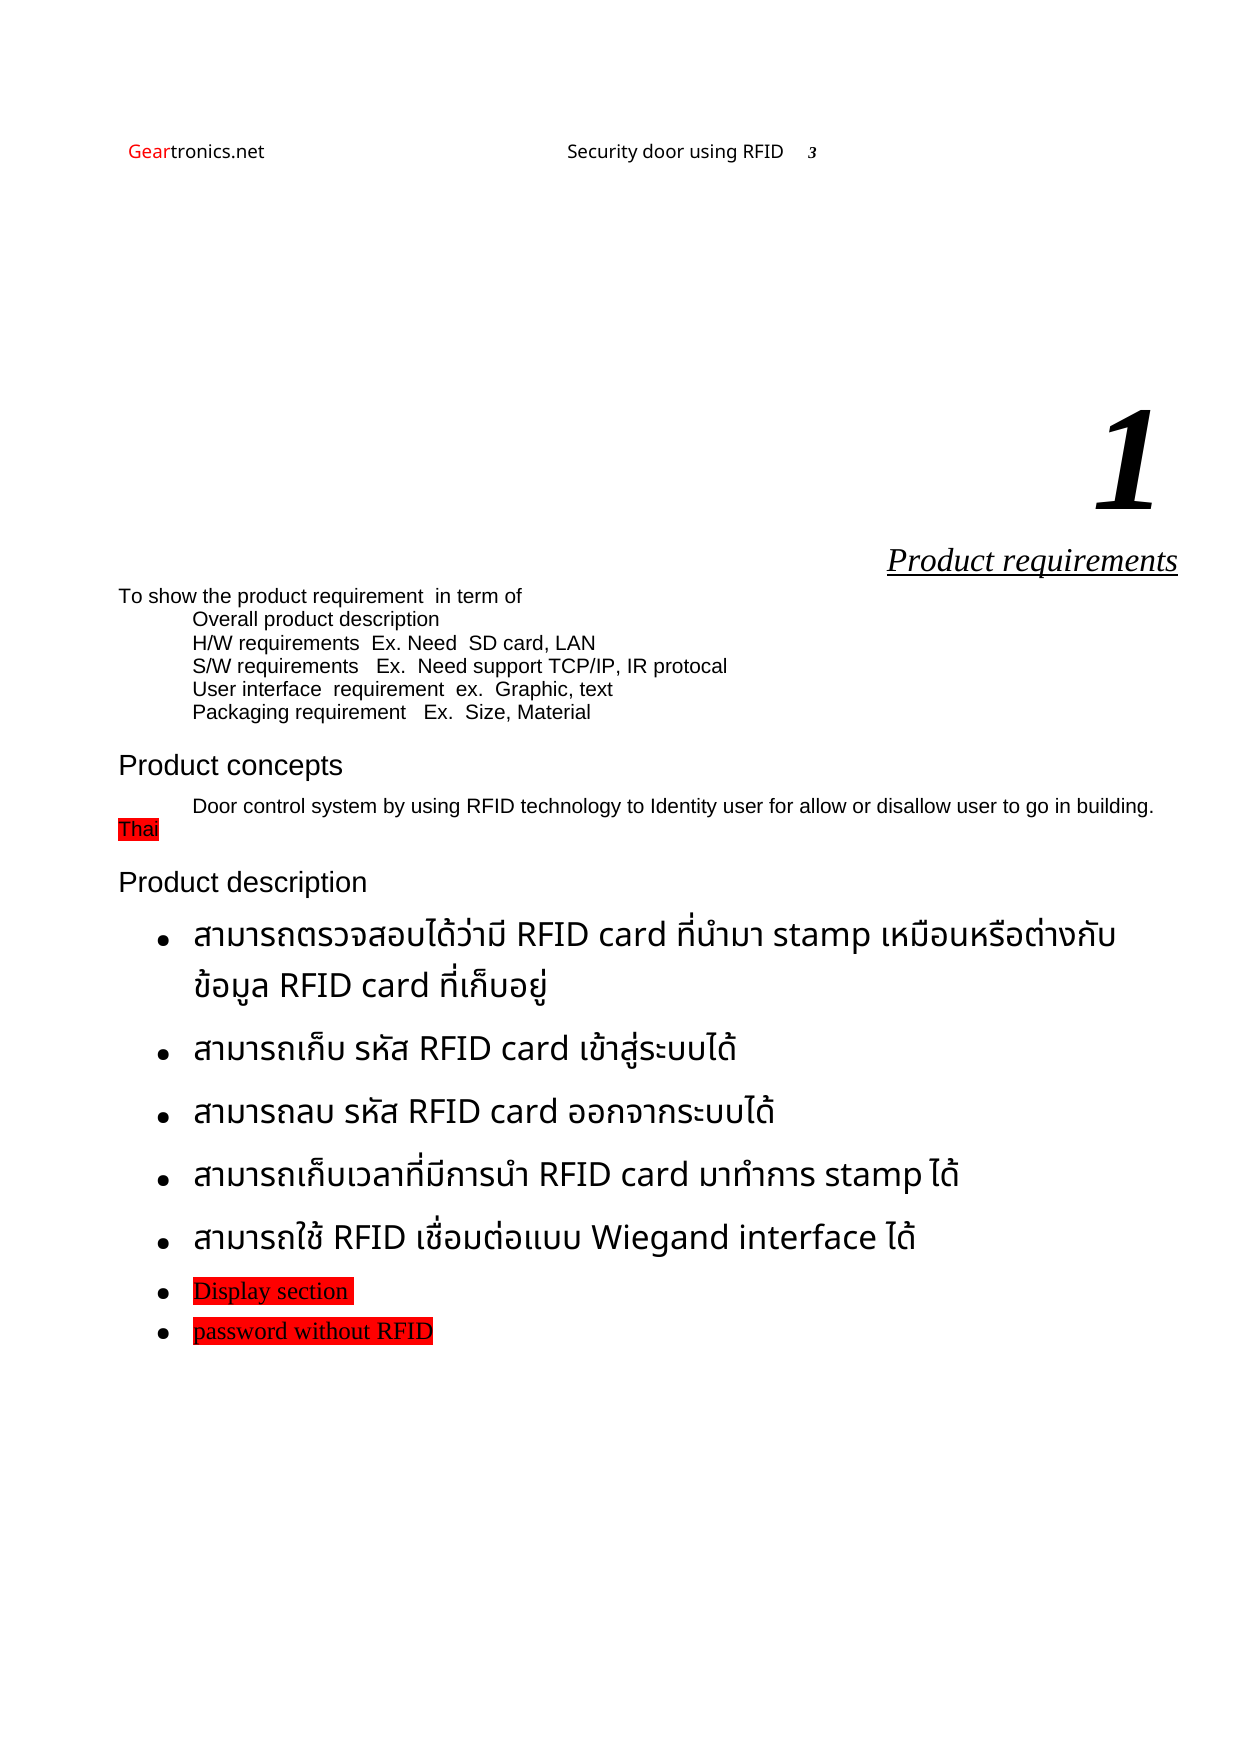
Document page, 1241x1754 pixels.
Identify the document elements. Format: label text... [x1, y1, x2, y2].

list Display section [156, 1277, 1181, 1305]
list สามารถลบ รหัส RFID card ออกจากระบบได้ [156, 1088, 1181, 1138]
list สามารถใช้ RFID เชื่อมต่อแบบ Wiegand interface ได้ [156, 1214, 1181, 1264]
list สามารถตรวจสอบได้ว่ามี RFID card ที่นำมา stamp เหมือนหรือต่างกับ ข้อมูล RFID card ที่เก็บอยู่ [156, 911, 1181, 1012]
text User interface requirement ex. Graphic, text [118, 678, 1181, 701]
subtitle Product description [118, 866, 1181, 898]
text Thai [118, 817, 1181, 841]
subtitle Product concepts [118, 749, 1181, 782]
text H/W requirements Ex. Need SD card, LAN [118, 631, 1181, 654]
list สามารถเก็บ รหัส RFID card เข้าสู่ระบบได้ [156, 1024, 1181, 1075]
text Door control system by using RFID technology to Identity user for allow or disallow user to go in building. [118, 794, 1181, 817]
text S/W requirements Ex. Need support TCP/IP, IR protocal [118, 654, 1181, 678]
title Product requirements [118, 542, 1181, 579]
text To show the product requirement in term of [118, 585, 1181, 608]
text Packaging requirement Ex. Size, Material [118, 701, 1181, 724]
list password without RFID [156, 1317, 1181, 1345]
list สามารถเก็บเวลาที่มีการนำ RFID card มาทำการ stampได้ [156, 1151, 1181, 1201]
text Overall product description [118, 608, 1181, 631]
text 1 [118, 376, 1181, 542]
